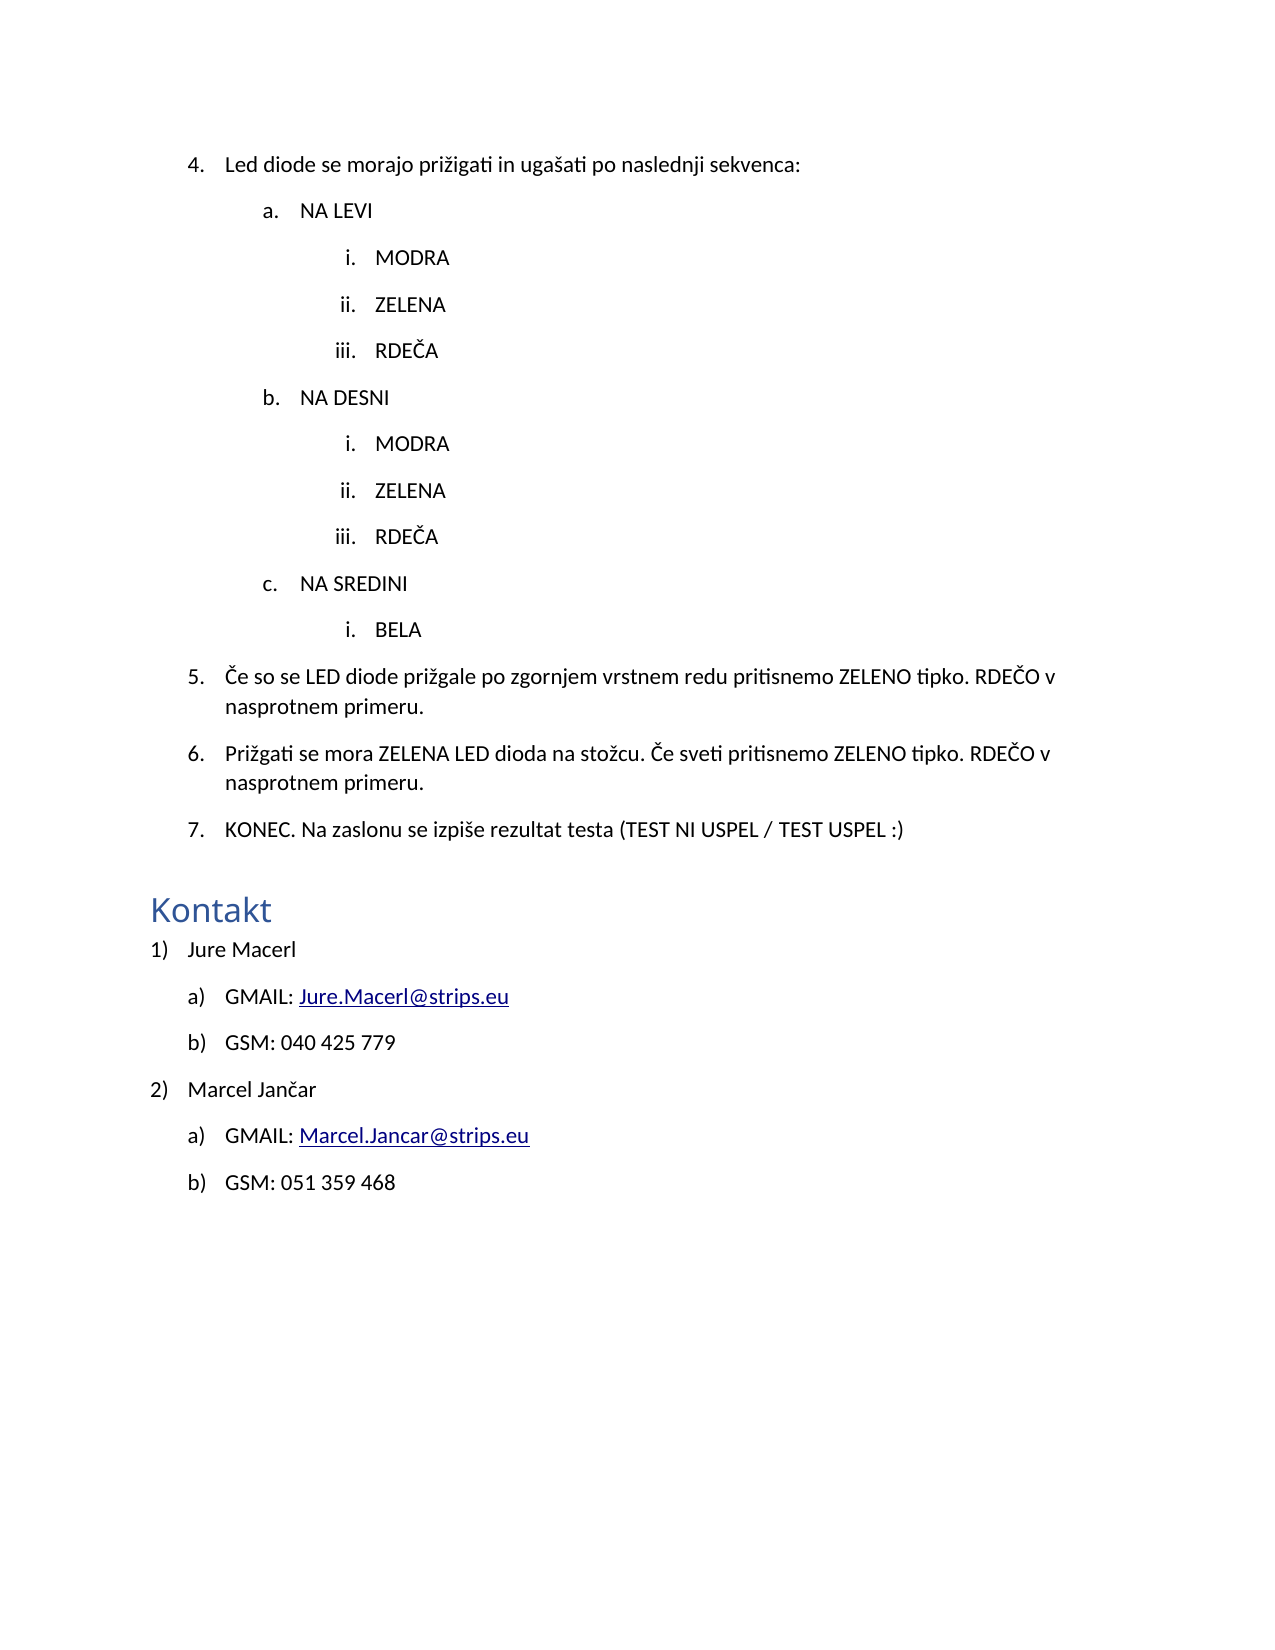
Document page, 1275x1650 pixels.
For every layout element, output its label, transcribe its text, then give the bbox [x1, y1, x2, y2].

list BELA [356, 616, 1125, 644]
list KONEC. Na zaslonu se izpiše rezultat testa (TEST NI USPEL / TEST USPEL :) [187, 815, 1125, 843]
list NA SREDINI [262, 569, 1125, 597]
list MODRA [356, 429, 1125, 457]
list Jure Macerl [150, 935, 1125, 963]
list GSM: 040 425 779 [187, 1028, 1125, 1056]
list ZELENA [356, 476, 1125, 504]
subtitle Kontakt [150, 887, 1125, 932]
list Led diode se morajo prižigati in ugašati po naslednji sekvenca: [187, 150, 1125, 178]
list NA LEVI [262, 197, 1125, 224]
list GMAIL: Jure.Macerl@strips.eu [187, 982, 1125, 1010]
list GSM: 051 359 468 [187, 1168, 1125, 1196]
list RDEČA [356, 336, 1125, 364]
list GMAIL: Marcel.Jancar@strips.eu [187, 1121, 1125, 1149]
list RDEČA [356, 522, 1125, 551]
list ZELENA [356, 290, 1125, 318]
list Marcel Jančar [150, 1075, 1125, 1103]
list MODRA [356, 243, 1125, 271]
list NA DESNI [262, 383, 1125, 411]
list Prižgati se mora ZELENA LED dioda na stožcu. Če sveti pritisnemo ZELENO tipko. RDEČO v nasprotnem primeru. [187, 739, 1125, 797]
list Če so se LED diode prižgale po zgornjem vrstnem redu pritisnemo ZELENO tipko. RDEČO v nasprotnem primeru. [187, 662, 1125, 720]
